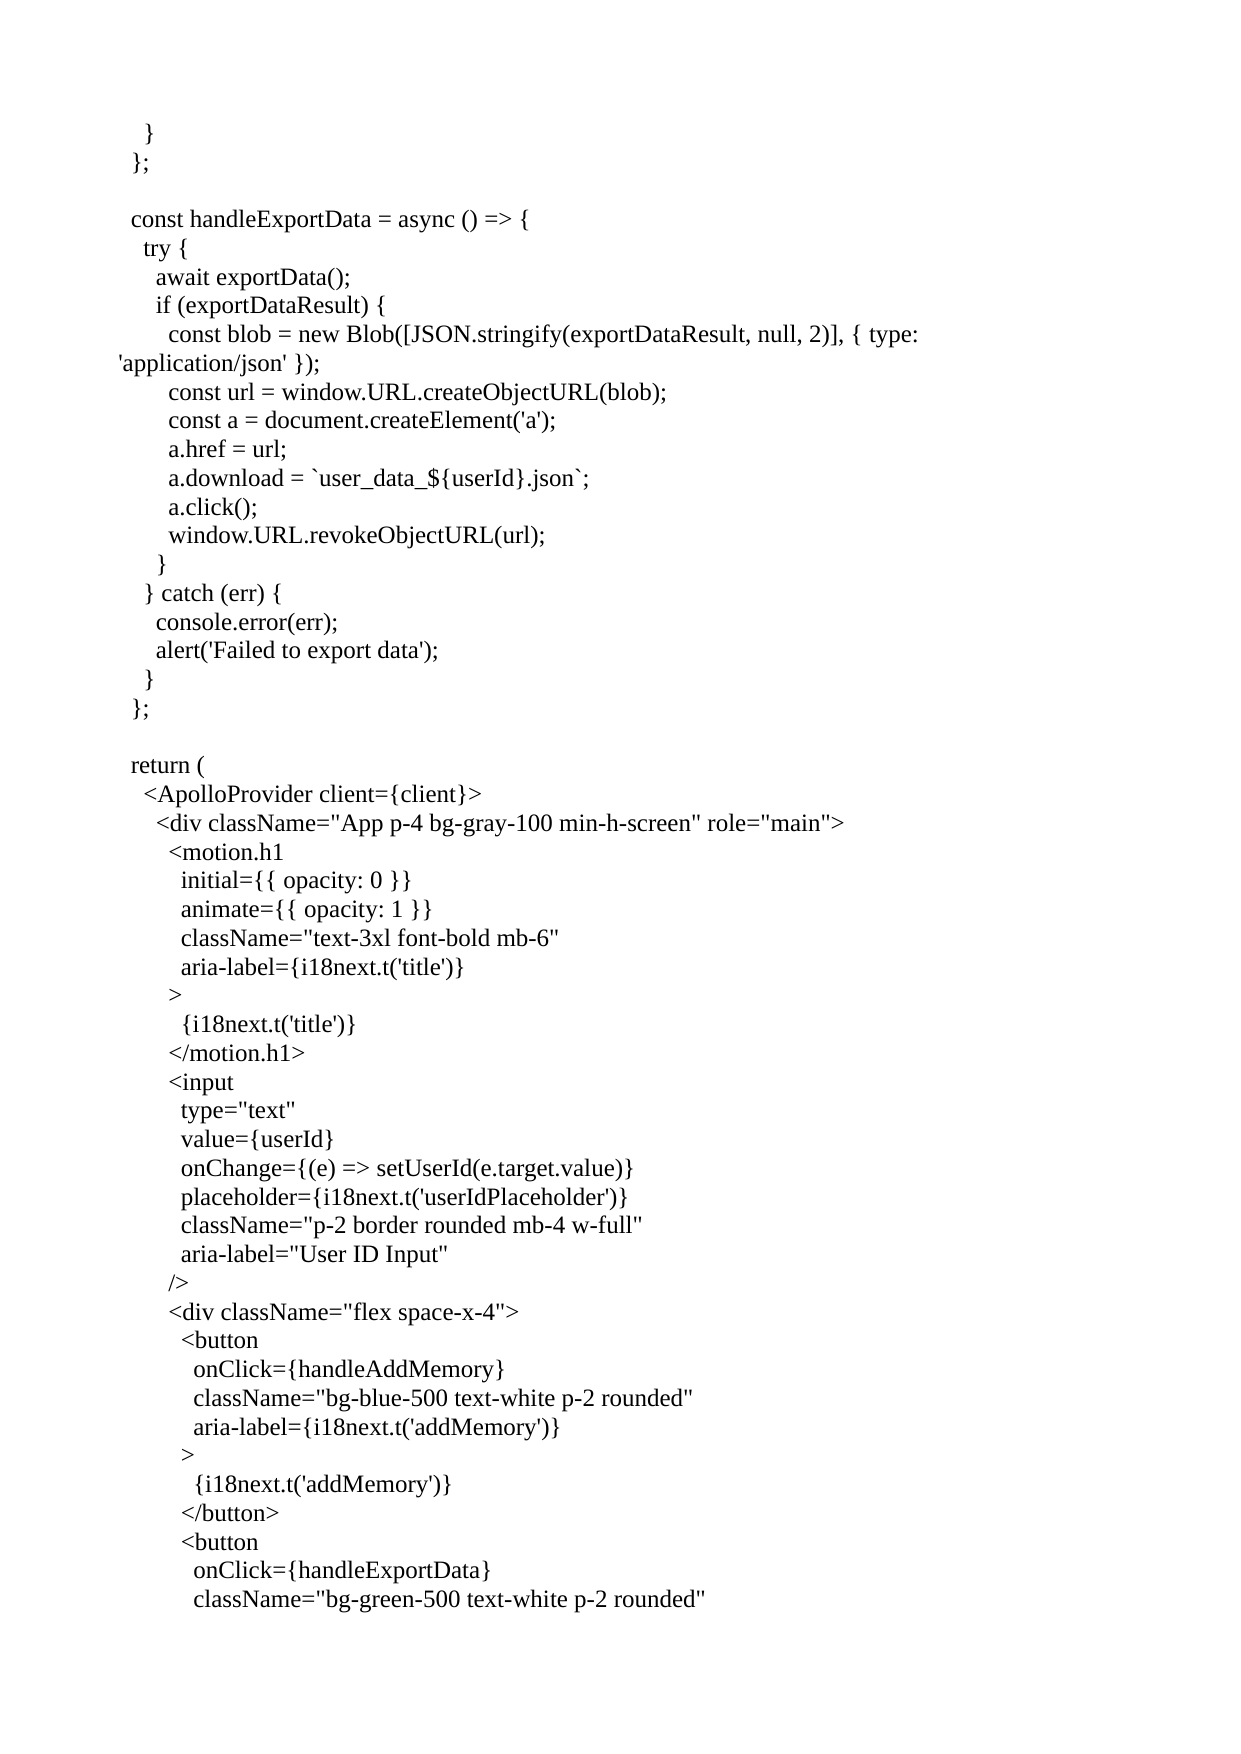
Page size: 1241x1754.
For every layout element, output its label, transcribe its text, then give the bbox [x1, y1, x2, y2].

text }; [118, 147, 1122, 176]
text /> [118, 1268, 1122, 1297]
text const handleExportData = async () => { [118, 204, 1122, 233]
text className="bg-green-500 text-white p-2 rounded" [118, 1584, 1122, 1613]
text window.URL.revokeObjectURL(url); [118, 521, 1122, 549]
text <input [118, 1067, 1122, 1096]
text } catch (err) { [118, 578, 1122, 607]
text await exportData(); [118, 262, 1122, 291]
text className="text-3xl font-bold mb-6" [118, 923, 1122, 952]
text className="bg-blue-500 text-white p-2 rounded" [118, 1383, 1122, 1412]
text <div className="flex space-x-4"> [118, 1297, 1122, 1326]
text <button [118, 1527, 1122, 1556]
text aria-label="User ID Input" [118, 1239, 1122, 1268]
text animate={{ opacity: 1 }} [118, 894, 1122, 923]
text aria-label={i18next.t('addMemory')} [118, 1412, 1122, 1441]
text const a = document.createElement('a'); [118, 406, 1122, 434]
text return ( [118, 751, 1122, 779]
text if (exportDataResult) { [118, 291, 1122, 319]
text onClick={handleExportData} [118, 1556, 1122, 1584]
text try { [118, 233, 1122, 262]
text console.error(err); [118, 607, 1122, 636]
text {i18next.t('addMemory')} [118, 1469, 1122, 1498]
text const url = window.URL.createObjectURL(blob); [118, 377, 1122, 406]
text }; [118, 693, 1122, 722]
text a.click(); [118, 492, 1122, 521]
text className="p-2 border rounded mb-4 w-full" [118, 1211, 1122, 1239]
text </motion.h1> [118, 1038, 1122, 1067]
text } [118, 664, 1122, 693]
text <div className="App p-4 bg-gray-100 min-h-screen" role="main"> [118, 808, 1122, 837]
text aria-label={i18next.t('title')} [118, 952, 1122, 981]
text } [118, 549, 1122, 578]
text alert('Failed to export data'); [118, 636, 1122, 664]
text > [118, 981, 1122, 1009]
text } [118, 118, 1122, 147]
text onChange={(e) => setUserId(e.target.value)} [118, 1153, 1122, 1182]
text </button> [118, 1498, 1122, 1527]
text <motion.h1 [118, 837, 1122, 866]
text value={userId} [118, 1124, 1122, 1153]
text placeholder={i18next.t('userIdPlaceholder')} [118, 1182, 1122, 1211]
text a.download = `user_data_${userId}.json`; [118, 463, 1122, 492]
text initial={{ opacity: 0 }} [118, 866, 1122, 894]
text onClick={handleAddMemory} [118, 1354, 1122, 1383]
text type="text" [118, 1096, 1122, 1124]
text {i18next.t('title')} [118, 1009, 1122, 1038]
text <ApolloProvider client={client}> [118, 779, 1122, 808]
text <button [118, 1326, 1122, 1354]
text a.href = url; [118, 434, 1122, 463]
text > [118, 1441, 1122, 1469]
text const blob = new Blob([JSON.stringify(exportDataResult, null, 2)], { type: 'application/json' }); [118, 319, 1122, 377]
